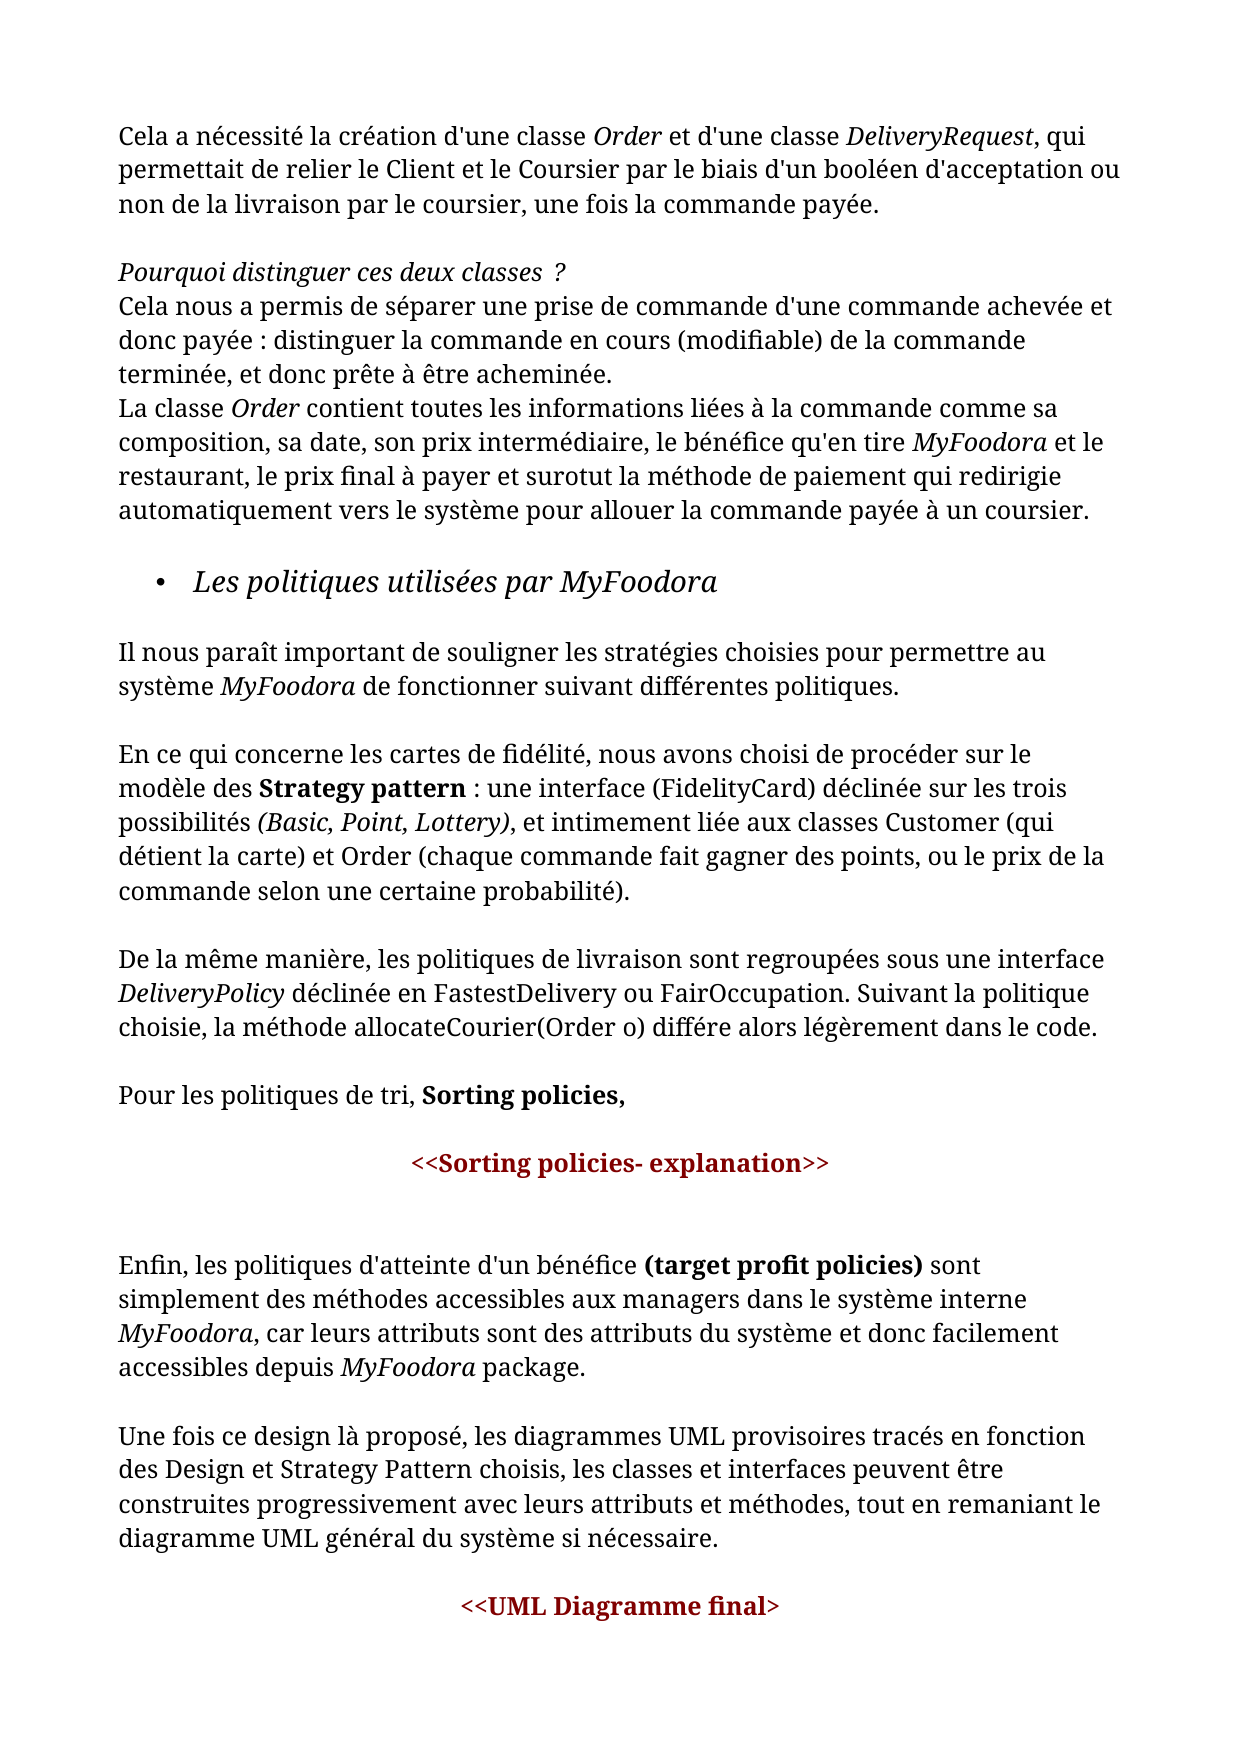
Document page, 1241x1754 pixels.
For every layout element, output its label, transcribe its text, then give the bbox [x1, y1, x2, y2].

text Enfin, les politiques d'atteinte d'un bénéfice (target profit policies) sont simplement des méthodes accessibles aux managers dans le système interne MyFoodora, car leurs attributs sont des attributs du système et donc facilement accessibles depuis MyFoodora package. [118, 1248, 1122, 1384]
text Pourquoi distinguer ces deux classes ? [118, 254, 1122, 288]
text <<UML Diagramme final> [118, 1588, 1122, 1622]
text La classe Order contient toutes les informations liées à la commande comme sa composition, sa date, son prix intermédiaire, le bénéfice qu'en tire MyFoodora et le restaurant, le prix final à payer et surotut la méthode de paiement qui redirigie automatiquement vers le système pour allouer la commande payée à un coursier. [118, 391, 1122, 527]
text Une fois ce design là proposé, les diagrammes UML provisoires tracés en fonction des Design et Strategy Pattern choisis, les classes et interfaces peuvent être construites progressivement avec leurs attributs et méthodes, tout en remaniant le diagramme UML général du système si nécessaire. [118, 1418, 1122, 1554]
text <<Sorting policies- explanation>> [118, 1146, 1122, 1180]
text De la même manière, les politiques de livraison sont regroupées sous une interface DeliveryPolicy déclinée en FastestDelivery ou FairOccupation. Suivant la politique choisie, la méthode allocateCourier(Order o) différe alors légèrement dans le code. [118, 941, 1122, 1043]
text Il nous paraît important de souligner les stratégies choisies pour permettre au système MyFoodora de fonctionner suivant différentes politiques. [118, 635, 1122, 703]
list Les politiques utilisées par MyFoodora [156, 561, 1122, 601]
text Cela nous a permis de séparer une prise de commande d'une commande achevée et donc payée : distinguer la commande en cours (modifiable) de la commande terminée, et donc prête à être acheminée. [118, 288, 1122, 391]
text En ce qui concerne les cartes de fidélité, nous avons choisi de procéder sur le modèle des Strategy pattern : une interface (FidelityCard) déclinée sur les trois possibilités (Basic, Point, Lottery), et intimement liée aux classes Customer (qui détient la carte) et Order (chaque commande fait gagner des points, ou le prix de la commande selon une certaine probabilité). [118, 737, 1122, 907]
text Cela a nécessité la création d'une classe Order et d'une classe DeliveryRequest, qui permettait de relier le Client et le Coursier par le biais d'un booléen d'acceptation ou non de la livraison par le coursier, une fois la commande payée. [118, 118, 1122, 220]
text Pour les politiques de tri, Sorting policies, [118, 1077, 1122, 1112]
